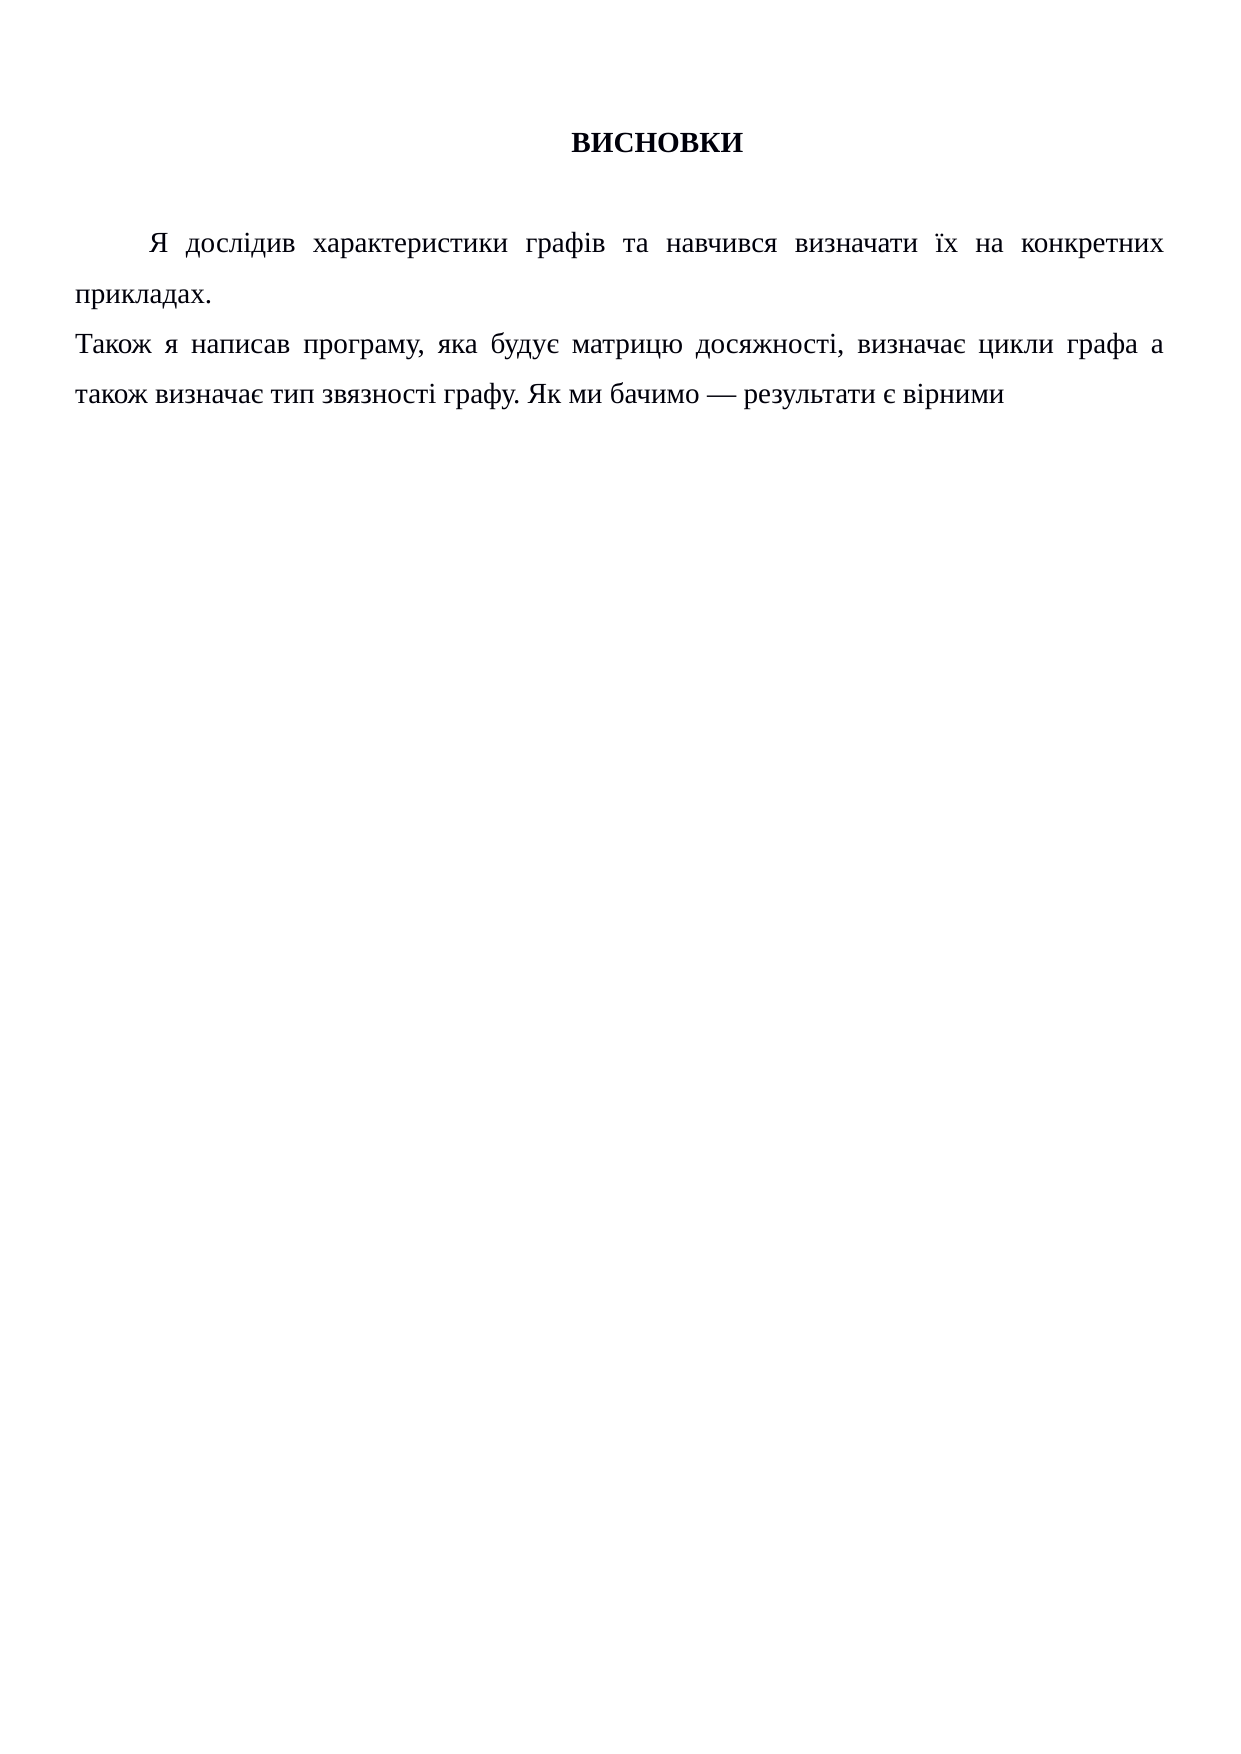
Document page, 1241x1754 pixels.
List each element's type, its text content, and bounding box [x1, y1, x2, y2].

text Висновки [75, 125, 1165, 158]
text Також я написав програму, яка будує матрицю досяжності, визначає цикли графа а також визначає тип звязності графу. Як ми бачимо — результати є вірними [75, 326, 1165, 410]
text Я дослідив характеристики графів та навчився визначати їх на конкретних прикладах. [75, 226, 1165, 309]
